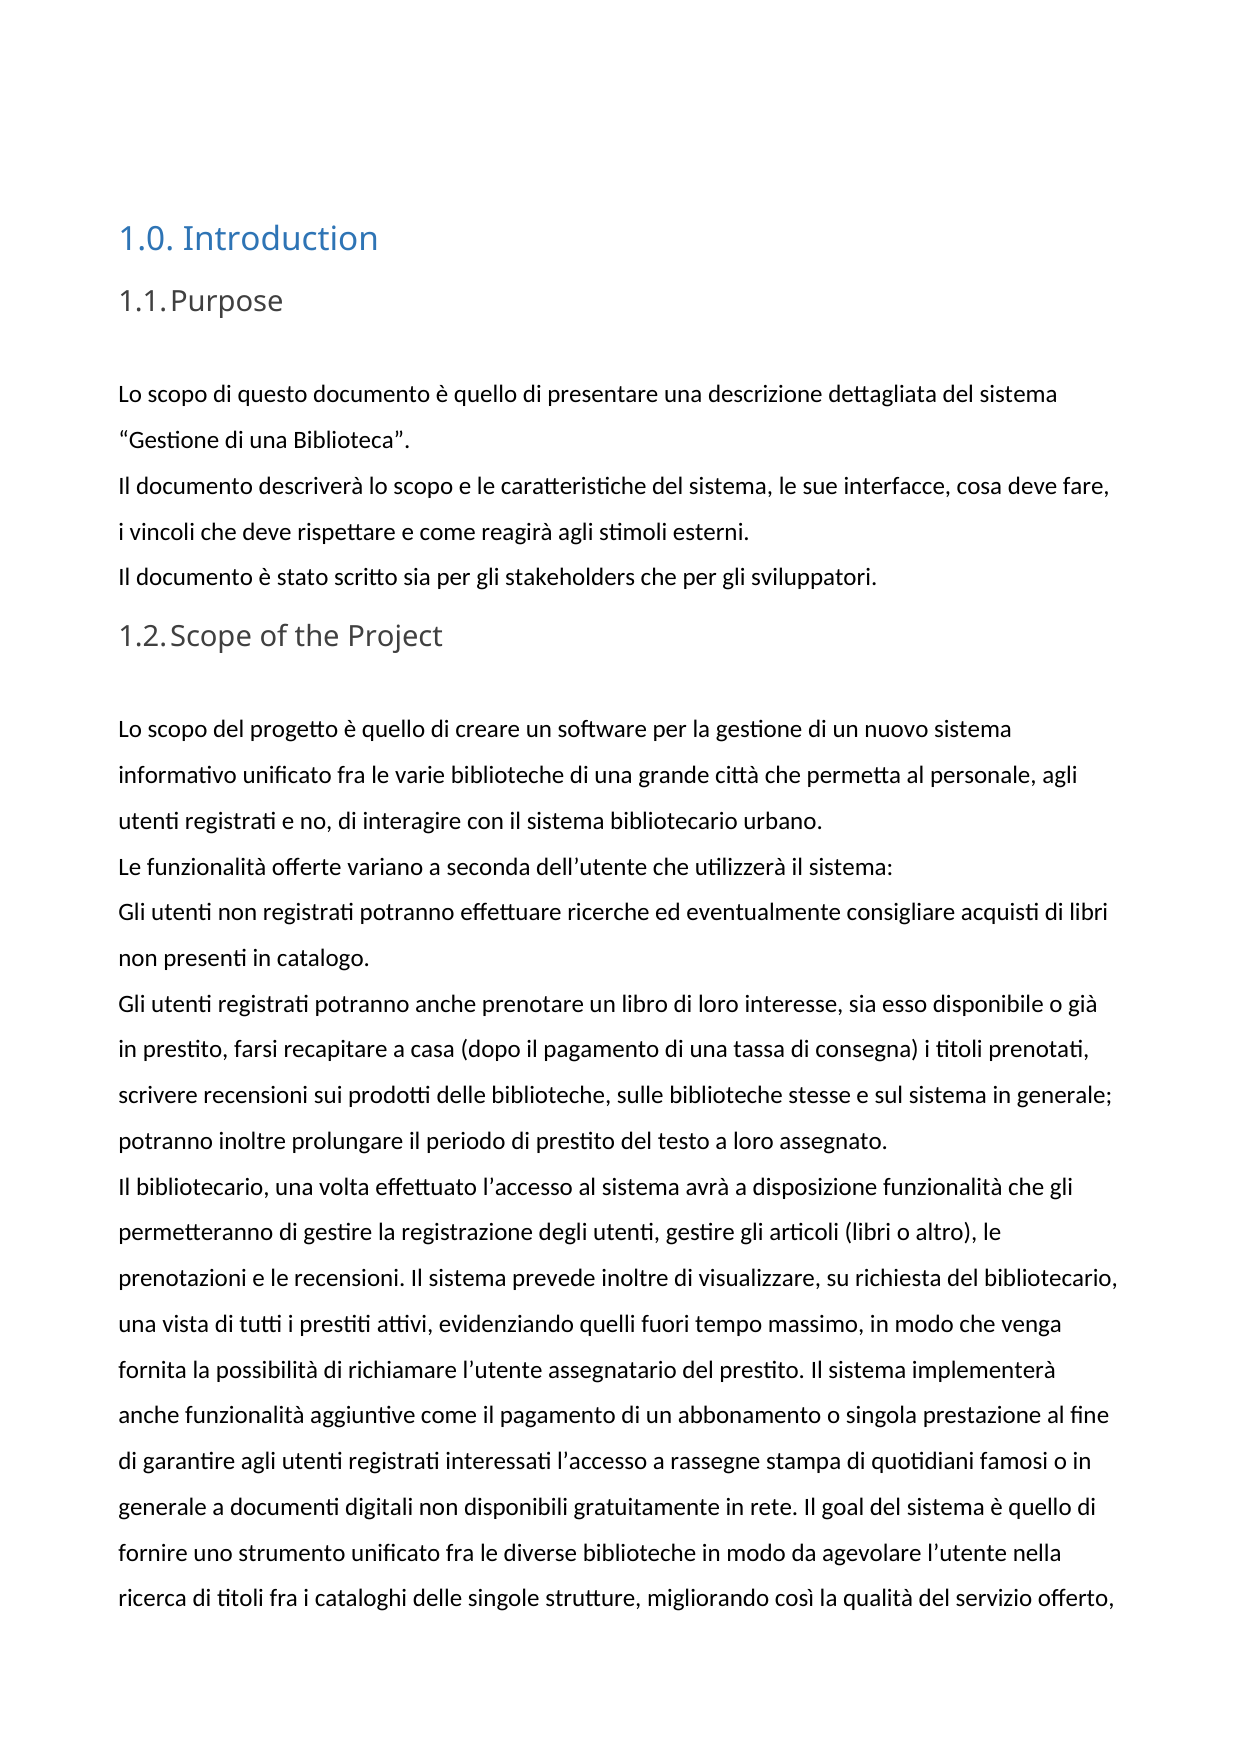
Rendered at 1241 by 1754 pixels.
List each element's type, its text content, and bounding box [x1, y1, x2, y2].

text Le funzionalità offerte variano a seconda dell’utente che utilizzerà il sistema: [118, 851, 1122, 881]
list 1.0. Introduction [118, 214, 1122, 260]
text Gli utenti non registrati potranno effettuare ricerche ed eventualmente consigliare acquisti di libri non presenti in catalogo. [118, 896, 1122, 973]
text Lo scopo del progetto è quello di creare un software per la gestione di un nuovo sistema informativo unificato fra le varie biblioteche di una grande città che permetta al personale, agli utenti registrati e no, di interagire con il sistema bibliotecario urbano. [118, 713, 1122, 836]
text Il documento è stato scritto sia per gli stakeholders che per gli sviluppatori. [118, 562, 1122, 592]
text Il bibliotecario, una volta effettuato l’accesso al sistema avrà a disposizione funzionalità che gli permetteranno di gestire la registrazione degli utenti, gestire gli articoli (libri o altro), le prenotazioni e le recensioni. Il sistema prevede inoltre di visualizzare, su richiesta del bibliotecario, una vista di tutti i prestiti attivi, evidenziando quelli fuori tempo massimo, in modo che venga fornita la possibilità di richiamare l’utente assegnatario del prestito. Il sistema implementerà anche funzionalità aggiuntive come il pagamento di un abbonamento o singola prestazione al fine di garantire agli utenti registrati interessati l’accesso a rassegne stampa di quotidiani famosi o in generale a documenti digitali non disponibili gratuitamente in rete. Il goal del sistema è quello di fornire uno strumento unificato fra le diverse biblioteche in modo da agevolare l’utente nella ricerca di titoli fra i cataloghi delle singole strutture, migliorando così la qualità del servizio offerto, [118, 1171, 1122, 1613]
text Il documento descriverà lo scopo e le caratteristiche del sistema, le sue interfacce, cosa deve fare, i vincoli che deve rispettare e come reagirà agli stimoli esterni. [118, 470, 1122, 546]
text Gli utenti registrati potranno anche prenotare un libro di loro interesse, sia esso disponibile o già in prestito, farsi recapitare a casa (dopo il pagamento di una tassa di consegna) i titoli prenotati, scrivere recensioni sui prodotti delle biblioteche, sulle biblioteche stesse e sul sistema in generale; potranno inoltre prolungare il periodo di prestito del testo a loro assegnato. [118, 988, 1122, 1156]
list Scope of the Project [118, 616, 1122, 655]
text Lo scopo di questo documento è quello di presentare una descrizione dettagliata del sistema “Gestione di una Biblioteca”. [118, 379, 1122, 455]
list Purpose [118, 281, 1122, 320]
